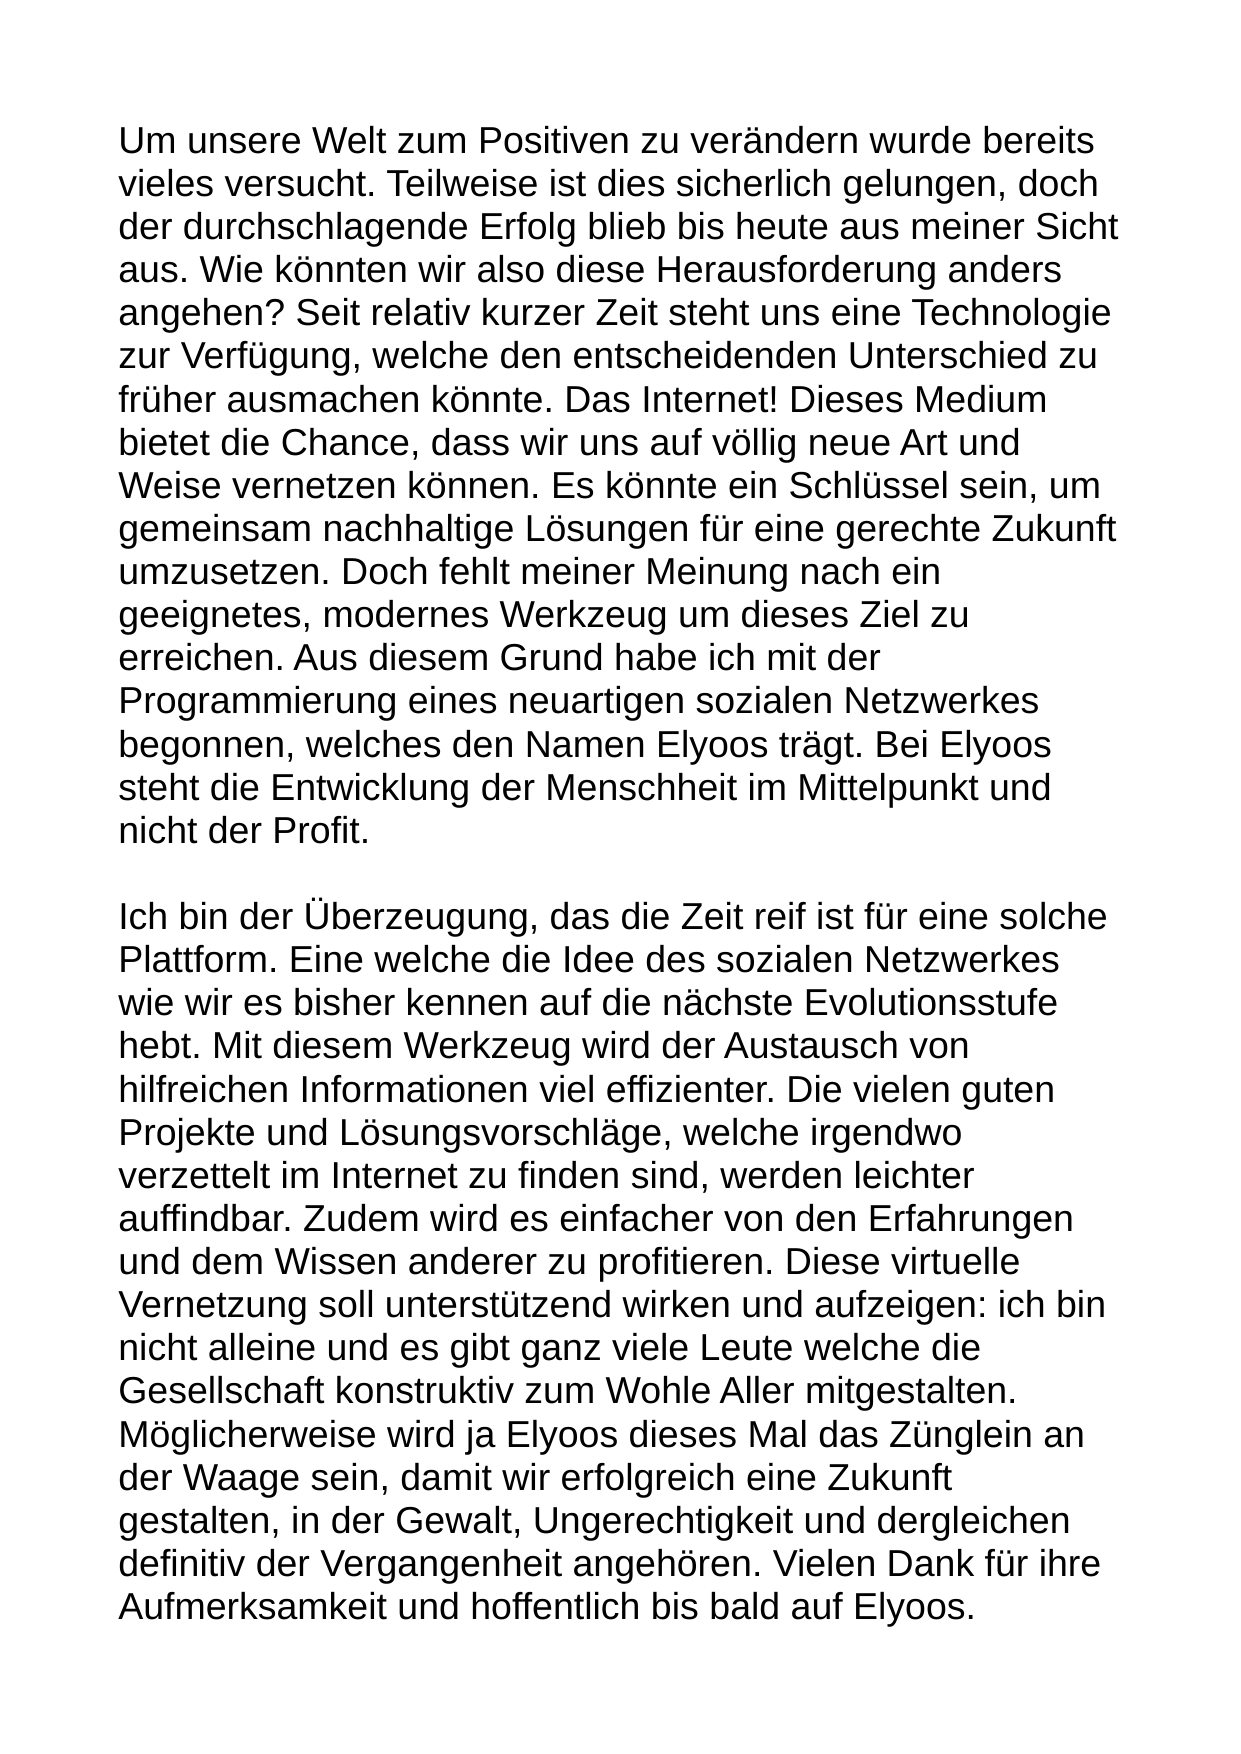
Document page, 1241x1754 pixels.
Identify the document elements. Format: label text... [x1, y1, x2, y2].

text Um unsere Welt zum Positiven zu verändern wurde bereits vieles versucht. Teilweise ist dies sicherlich gelungen, doch der durchschlagende Erfolg blieb bis heute aus meiner Sicht aus. Wie könnten wir also diese Herausforderung anders angehen? Seit relativ kurzer Zeit steht uns eine Technologie zur Verfügung, welche den entscheidenden Unterschied zu früher ausmachen könnte. Das Internet! Dieses Medium bietet die Chance, dass wir uns auf völlig neue Art und Weise vernetzen können. Es könnte ein Schlüssel sein, um gemeinsam nachhaltige Lösungen für eine gerechte Zukunft umzusetzen. Doch fehlt meiner Meinung nach ein geeignetes, modernes Werkzeug um dieses Ziel zu erreichen. Aus diesem Grund habe ich mit der Programmierung eines neuartigen sozialen Netzwerkes begonnen, welches den Namen Elyoos trägt. Bei Elyoos steht die Entwicklung der Menschheit im Mittelpunkt und nicht der Profit. [118, 118, 1122, 851]
text Ich bin der Überzeugung, das die Zeit reif ist für eine solche Plattform. Eine welche die Idee des sozialen Netzwerkes wie wir es bisher kennen auf die nächste Evolutionsstufe hebt. Mit diesem Werkzeug wird der Austausch von hilfreichen Informationen viel effizienter. Die vielen guten Projekte und Lösungsvorschläge, welche irgendwo verzettelt im Internet zu finden sind, werden leichter auffindbar. Zudem wird es einfacher von den Erfahrungen und dem Wissen anderer zu profitieren. Diese virtuelle Vernetzung soll unterstützend wirken und aufzeigen: ich bin nicht alleine und es gibt ganz viele Leute welche die Gesellschaft konstruktiv zum Wohle Aller mitgestalten. Möglicherweise wird ja Elyoos dieses Mal das Zünglein an der Waage sein, damit wir erfolgreich eine Zukunft gestalten, in der Gewalt, Ungerechtigkeit und dergleichen definitiv der Vergangenheit angehören. Vielen Dank für ihre Aufmerksamkeit und hoffentlich bis bald auf Elyoos. [118, 894, 1122, 1627]
